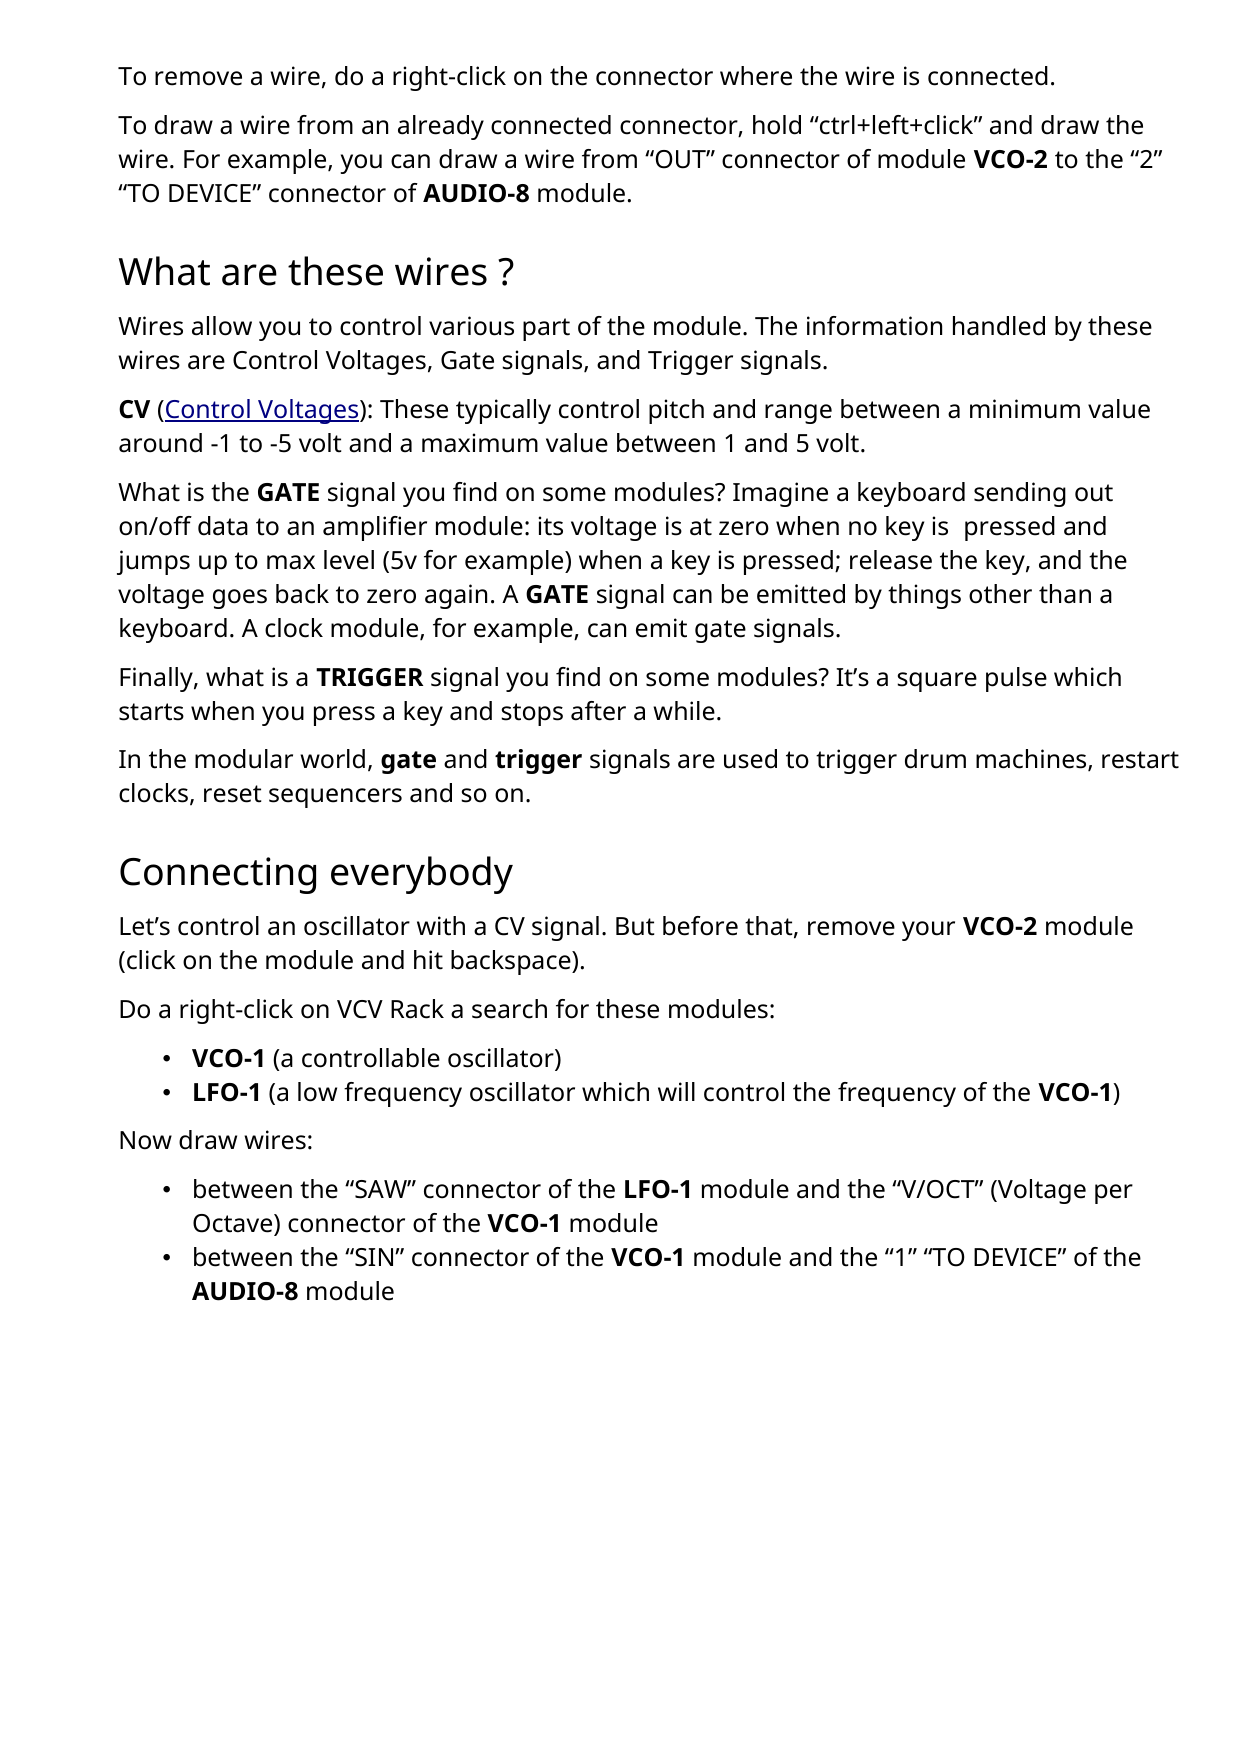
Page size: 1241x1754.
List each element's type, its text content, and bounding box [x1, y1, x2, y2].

text Wires allow you to control various part of the module. The information handled by these wires are Control Voltages, Gate signals, and Trigger signals. [118, 309, 1181, 377]
text Now draw wires: [118, 1123, 1181, 1157]
text To remove a wire, do a right-click on the connector where the wire is connected. [118, 59, 1181, 93]
text Finally, what is a TRIGGER signal you find on some modules? It’s a square pulse which starts when you press a key and stops after a while. [118, 659, 1181, 727]
subtitle Connecting everybody [118, 845, 1181, 896]
text In the modular world, gate and trigger signals are used to trigger drum machines, restart clocks, reset sequencers and so on. [118, 742, 1181, 810]
text Let’s control an oscillator with a CV signal. But before that, remove your VCO-2 module (click on the module and hit backspace). [118, 909, 1181, 977]
subtitle What are these wires ? [118, 245, 1181, 296]
list between the “SIN” connector of the VCO-1 module and the “1” “TO DEVICE” of the AUDIO-8 module [162, 1240, 1181, 1308]
list between the “SAW” connector of the LFO-1 module and the “V/OCT” (Voltage per Octave) connector of the VCO-1 module [162, 1172, 1181, 1240]
text What is the GATE signal you find on some modules? Imagine a keyboard sending out on/off data to an amplifier module: its voltage is at zero when no key is pressed and jumps up to max level (5v for example) when a key is pressed; release the key, and the voltage goes back to zero again. A GATE signal can be emitted by things other than a keyboard. A clock module, for example, can emit gate signals. [118, 474, 1181, 644]
list VCO-1 (a controllable oscillator) [162, 1040, 1181, 1074]
list LFO-1 (a low frequency oscillator which will control the frequency of the VCO-1) [162, 1074, 1181, 1108]
text To draw a wire from an already connected connector, hold “ctrl+left+click” and draw the wire. For example, you can draw a wire from “OUT” connector of module VCO-2 to the “2” “TO DEVICE” connector of AUDIO-8 module. [118, 108, 1181, 210]
text CV (Control Voltages): These typically control pitch and range between a minimum value around -1 to -5 volt and a maximum value between 1 and 5 volt. [118, 392, 1181, 460]
text Do a right-click on VCV Rack a search for these modules: [118, 992, 1181, 1026]
